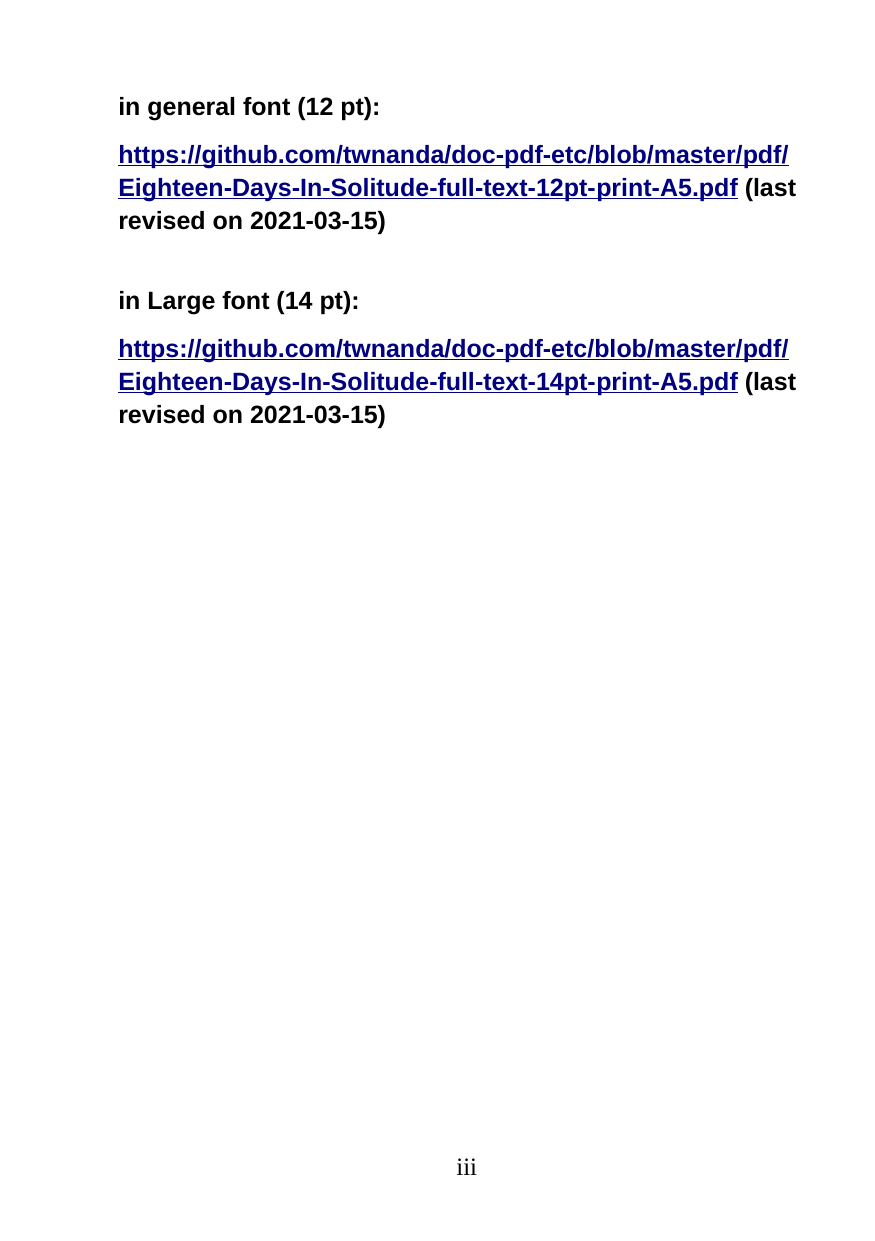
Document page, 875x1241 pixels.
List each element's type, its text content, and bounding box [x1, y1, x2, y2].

text https://github.com/twnanda/doc-pdf-etc/blob/master/pdf/Eighteen-Days-In-Solitude-full-text-14pt-print-A5.pdf (last revised on 2021-03-15) [118, 334, 815, 429]
text in general font (12 pt): [118, 59, 815, 121]
text https://github.com/twnanda/doc-pdf-etc/blob/master/pdf/Eighteen-Days-In-Solitude-full-text-12pt-print-A5.pdf (last revised on 2021-03-15) [118, 140, 815, 267]
text in Large font (14 pt): [118, 286, 815, 315]
